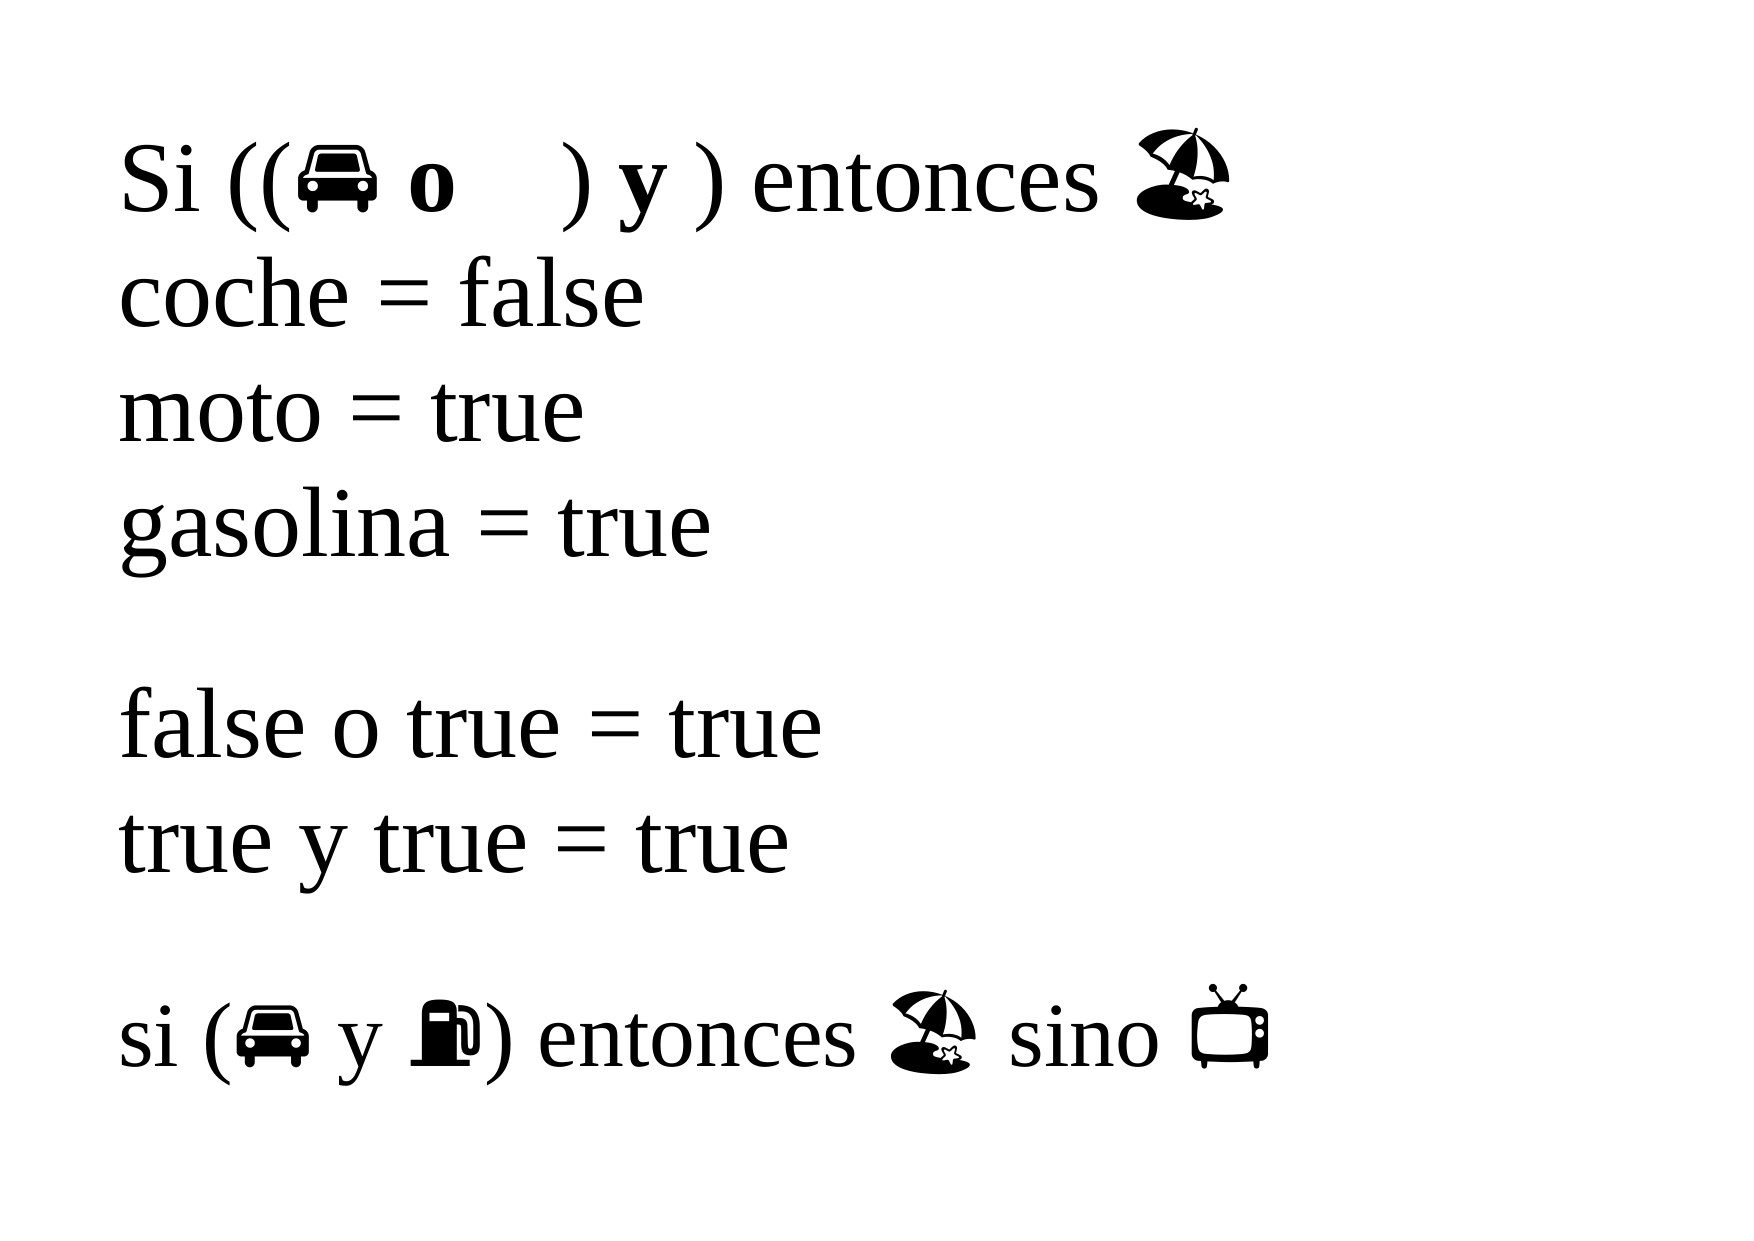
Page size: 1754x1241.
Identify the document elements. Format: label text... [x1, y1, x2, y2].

text coche = false [118, 233, 1636, 348]
text si (🚘 y ⛽) entonces 🏖️ sino 📺 [118, 981, 1636, 1086]
text moto = true [118, 348, 1636, 463]
text false o true = true [118, 664, 1636, 779]
text gasolina = true [118, 463, 1636, 578]
text Si ((🚘 o 🛵) y ⛽) entonces 🏖️ [118, 118, 1636, 233]
text true y true = true [118, 779, 1636, 894]
